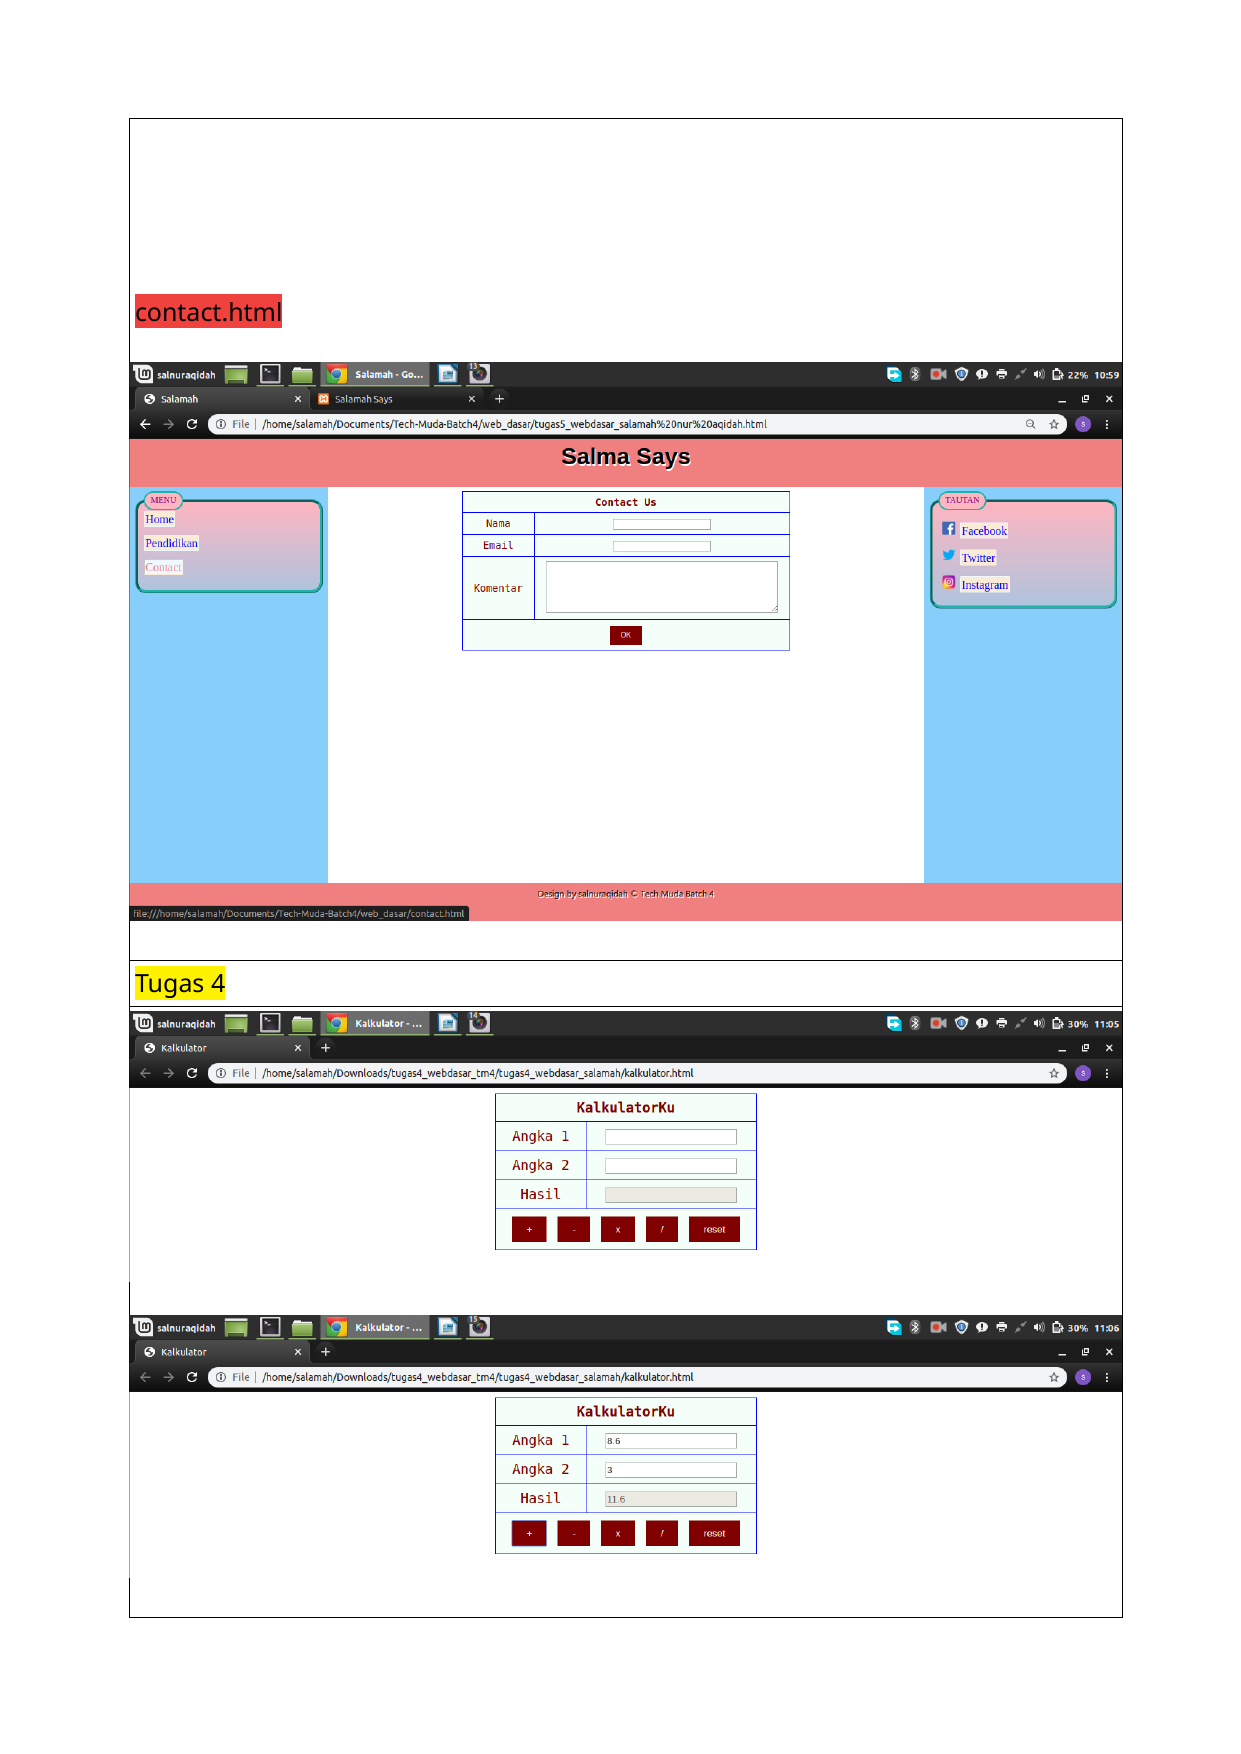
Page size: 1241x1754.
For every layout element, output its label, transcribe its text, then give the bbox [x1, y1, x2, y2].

picture [129, 362, 1122, 921]
picture [129, 1315, 1122, 1578]
table_cell [130, 1007, 1122, 1011]
table_cell [130, 1578, 1122, 1617]
table_cell [130, 1282, 1122, 1315]
table_cell contact.html [130, 119, 1122, 362]
table_cell [130, 921, 1122, 960]
picture [129, 1011, 1122, 1282]
table_cell Tugas 4 [130, 961, 1122, 1006]
